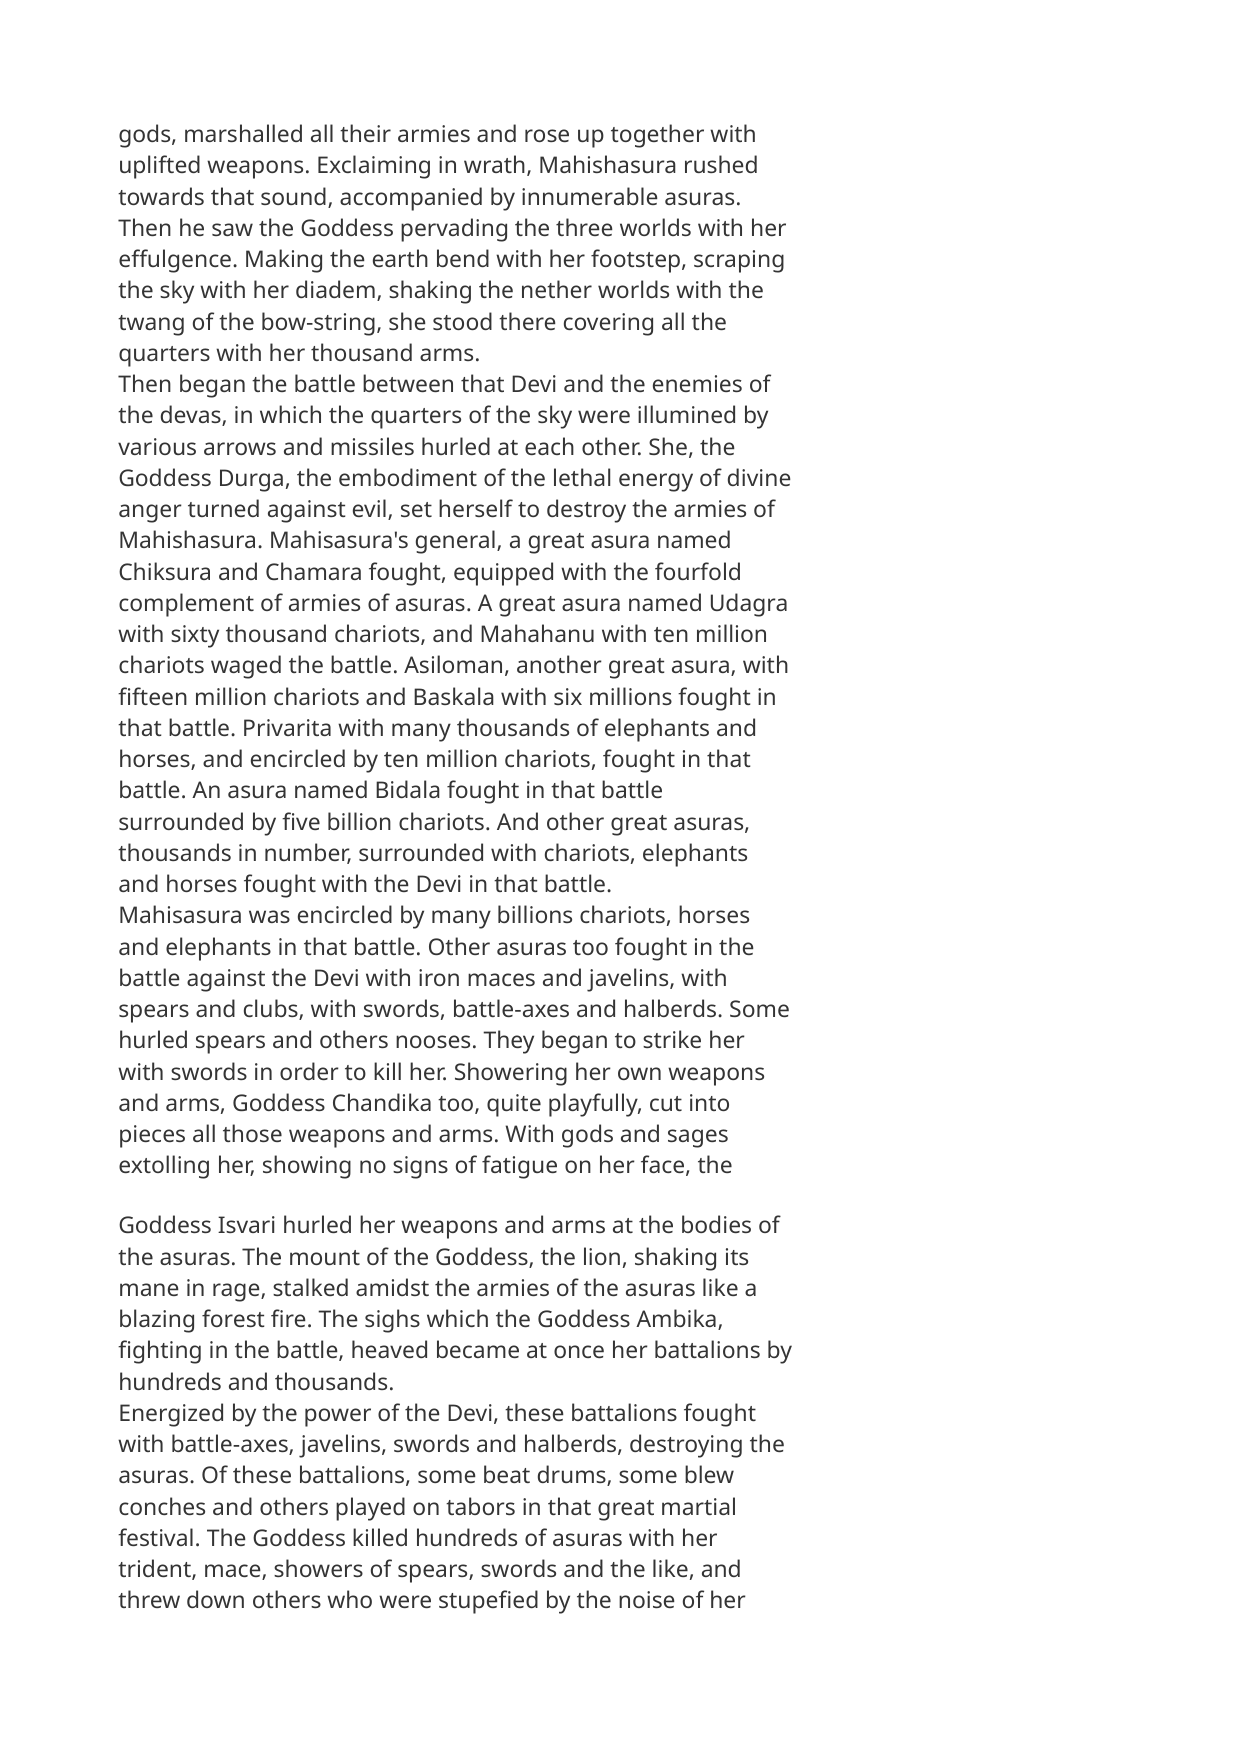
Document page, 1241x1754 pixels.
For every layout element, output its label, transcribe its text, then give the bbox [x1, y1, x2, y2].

text mane in rage, stalked amidst the armies of the asuras like a [118, 1272, 1122, 1303]
text Then began the battle between that Devi and the enemies of [118, 368, 1122, 399]
text quarters with her thousand arms. [118, 337, 1122, 368]
text effulgence. Making the earth bend with her footstep, scraping [118, 243, 1122, 274]
text chariots waged the battle. Asiloman, another great asura, with [118, 649, 1122, 681]
text pieces all those weapons and arms. With gods and sages [118, 1118, 1122, 1149]
text extolling her, showing no signs of fatigue on her face, the [118, 1149, 1122, 1181]
text Chiksura and Chamara fought, equipped with the fourfold [118, 556, 1122, 587]
text and horses fought with the Devi in that battle. [118, 868, 1122, 899]
text hurled spears and others nooses. They began to strike her [118, 1024, 1122, 1056]
text blazing forest fire. The sighs which the Goddess Ambika, [118, 1303, 1122, 1334]
text Goddess Durga, the embodiment of the lethal energy of divine [118, 462, 1122, 493]
text hundreds and thousands. [118, 1366, 1122, 1397]
text with sixty thousand chariots, and Mahahanu with ten million [118, 618, 1122, 649]
text various arrows and missiles hurled at each other. She, the [118, 431, 1122, 462]
text complement of armies of asuras. A great asura named Udagra [118, 587, 1122, 618]
text trident, mace, showers of spears, swords and the like, and [118, 1553, 1122, 1584]
text the asuras. The mount of the Goddess, the lion, shaking its [118, 1241, 1122, 1272]
text anger turned against evil, set herself to destroy the armies of [118, 493, 1122, 524]
text with battle-axes, javelins, swords and halberds, destroying the [118, 1428, 1122, 1459]
text Energized by the power of the Devi, these battalions fought [118, 1397, 1122, 1428]
text festival. The Goddess killed hundreds of asuras with her [118, 1522, 1122, 1553]
text the sky with her diadem, shaking the nether worlds with the [118, 274, 1122, 306]
text threw down others who were stupefied by the noise of her [118, 1584, 1122, 1616]
text that battle. Privarita with many thousands of elephants and [118, 712, 1122, 743]
text Mahishasura. Mahisasura's general, a great asura named [118, 524, 1122, 556]
text fighting in the battle, heaved became at once her battalions by [118, 1334, 1122, 1366]
text with swords in order to kill her. Showering her own weapons [118, 1056, 1122, 1087]
text conches and others played on tabors in that great martial [118, 1491, 1122, 1522]
text towards that sound, accompanied by innumerable asuras. [118, 181, 1122, 212]
text Then he saw the Goddess pervading the three worlds with her [118, 212, 1122, 243]
text and elephants in that battle. Other asuras too fought in the [118, 931, 1122, 962]
text and arms, Goddess Chandika too, quite playfully, cut into [118, 1087, 1122, 1118]
text battle against the Devi with iron maces and javelins, with [118, 962, 1122, 993]
text battle. An asura named Bidala fought in that battle [118, 774, 1122, 806]
text Mahisasura was encircled by many billions chariots, horses [118, 899, 1122, 931]
text thousands in number, surrounded with chariots, elephants [118, 837, 1122, 868]
text spears and clubs, with swords, battle-axes and halberds. Some [118, 993, 1122, 1024]
text gods, marshalled all their armies and rose up together with [118, 118, 1122, 149]
text uplifted weapons. Exclaiming in wrath, Mahishasura rushed [118, 149, 1122, 181]
text Goddess Isvari hurled her weapons and arms at the bodies of [118, 1209, 1122, 1241]
text surrounded by five billion chariots. And other great asuras, [118, 806, 1122, 837]
text fifteen million chariots and Baskala with six millions fought in [118, 681, 1122, 712]
text the devas, in which the quarters of the sky were illumined by [118, 399, 1122, 431]
text horses, and encircled by ten million chariots, fought in that [118, 743, 1122, 774]
text asuras. Of these battalions, some beat drums, some blew [118, 1459, 1122, 1491]
text twang of the bow-string, she stood there covering all the [118, 306, 1122, 337]
